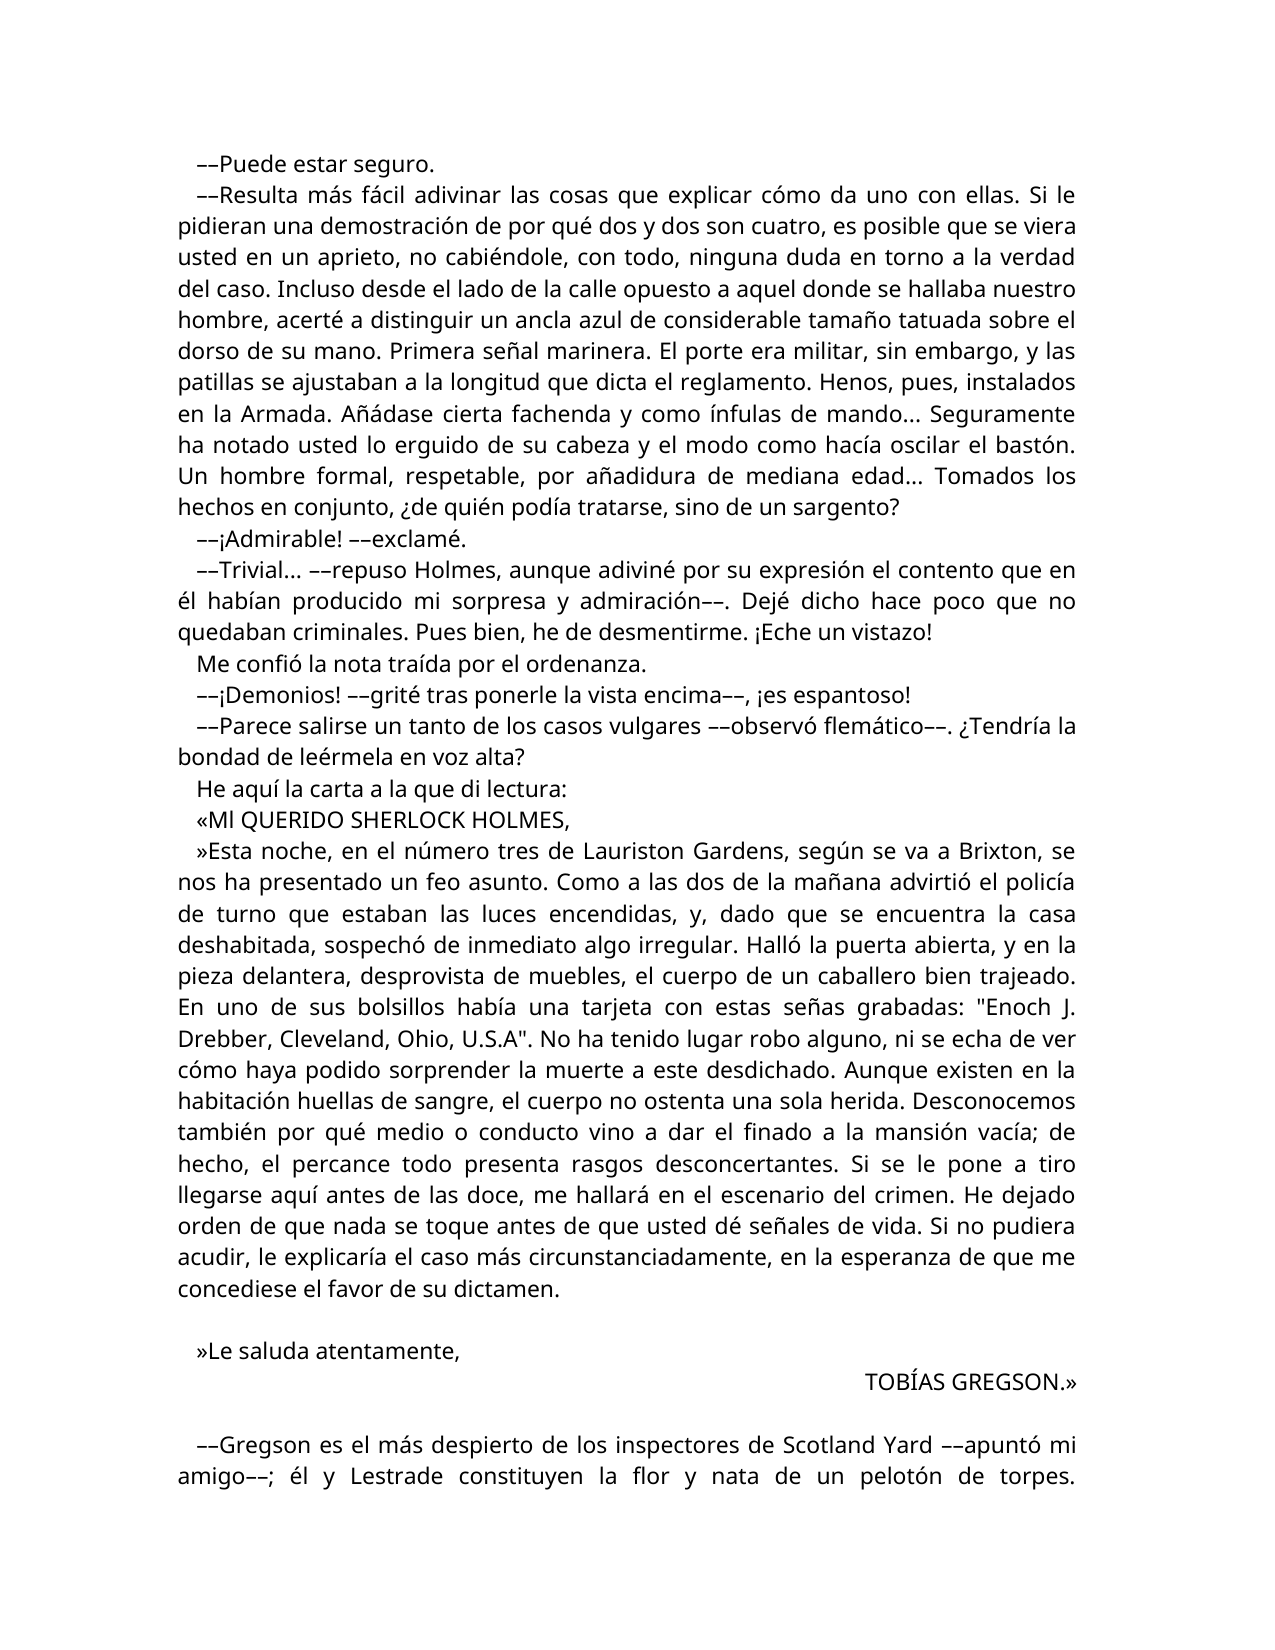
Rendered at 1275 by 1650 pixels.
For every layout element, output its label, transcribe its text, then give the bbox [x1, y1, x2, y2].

subtitle Me confió la nota traída por el ordenanza. [177, 648, 1077, 679]
subtitle ––Puede estar seguro. [177, 148, 1077, 179]
subtitle ––Resulta más fácil adivinar las cosas que explicar cómo da uno con ellas. Si le pidieran una demostración de por qué dos y dos son cuatro, es posible que se viera usted en un aprieto, no cabiéndole, con todo, ninguna duda en torno a la verdad del caso. Incluso desde el lado de la calle opuesto a aquel donde se hallaba nuestro hombre, acerté a distinguir un ancla azul de considerable tamaño tatuada sobre el dorso de su mano. Primera señal marinera. El porte era militar, sin embargo, y las patillas se ajustaban a la longitud que dicta el reglamento. Henos, pues, instalados en la Armada. Añádase cierta fachenda y como ínfulas de mando... Seguramente ha notado usted lo erguido de su cabeza y el modo como hacía oscilar el bastón. Un hombre formal, respetable, por añadidura de mediana edad... Tomados los hechos en conjunto, ¿de quién podía tratarse, sino de un sargento? [177, 179, 1077, 523]
subtitle ––¡Demonios! ––grité tras ponerle la vista encima––, ¡es espantoso! [177, 679, 1077, 710]
subtitle ––Gregson es el más despierto de los inspectores de Scotland Yard ––apuntó mi amigo––; él y Lestrade constituyen la flor y nata de un pelotón de torpes. [177, 1429, 1077, 1491]
subtitle TOBÍAS GREGSON.» [177, 1366, 1077, 1398]
subtitle »Esta noche, en el número tres de Lauriston Gardens, según se va a Brixton, se nos ha presentado un feo asunto. Como a las dos de la mañana advirtió el policía de turno que estaban las luces encendidas, y, dado que se encuentra la casa deshabitada, sospechó de inmediato algo irregular. Halló la puerta abierta, y en la pieza delantera, desprovista de muebles, el cuerpo de un caballero bien trajeado. En uno de sus bolsillos había una tarjeta con estas señas grabadas: "Enoch J. Drebber, Cleveland, Ohio, U.S.A". No ha tenido lugar robo alguno, ni se echa de ver cómo haya podido sorprender la muerte a este desdichado. Aunque existen en la habitación huellas de sangre, el cuerpo no ostenta una sola herida. Desconocemos también por qué medio o conducto vino a dar el finado a la mansión vacía; de hecho, el percance todo presenta rasgos desconcertantes. Si se le pone a tiro llegarse aquí antes de las doce, me hallará en el escenario del crimen. He dejado orden de que nada se toque antes de que usted dé señales de vida. Si no pudiera acudir, le explicaría el caso más circunstanciadamente, en la esperanza de que me concediese el favor de su dictamen. [177, 835, 1077, 1304]
subtitle He aquí la carta a la que di lectura: [177, 773, 1077, 804]
subtitle ––Parece salirse un tanto de los casos vulgares ––observó flemático––. ¿Tendría la bondad de leérmela en voz alta? [177, 710, 1077, 773]
subtitle ––¡Admirable! ––exclamé. [177, 523, 1077, 554]
subtitle «Ml QUERIDO SHERLOCK HOLMES, [177, 804, 1077, 835]
subtitle ––Trivial... ––repuso Holmes, aunque adiviné por su expresión el contento que en él habían producido mi sorpresa y admiración––. Dejé dicho hace poco que no quedaban criminales. Pues bien, he de desmentirme. ¡Eche un vistazo! [177, 554, 1077, 648]
subtitle »Le saluda atentamente, [177, 1335, 1077, 1366]
